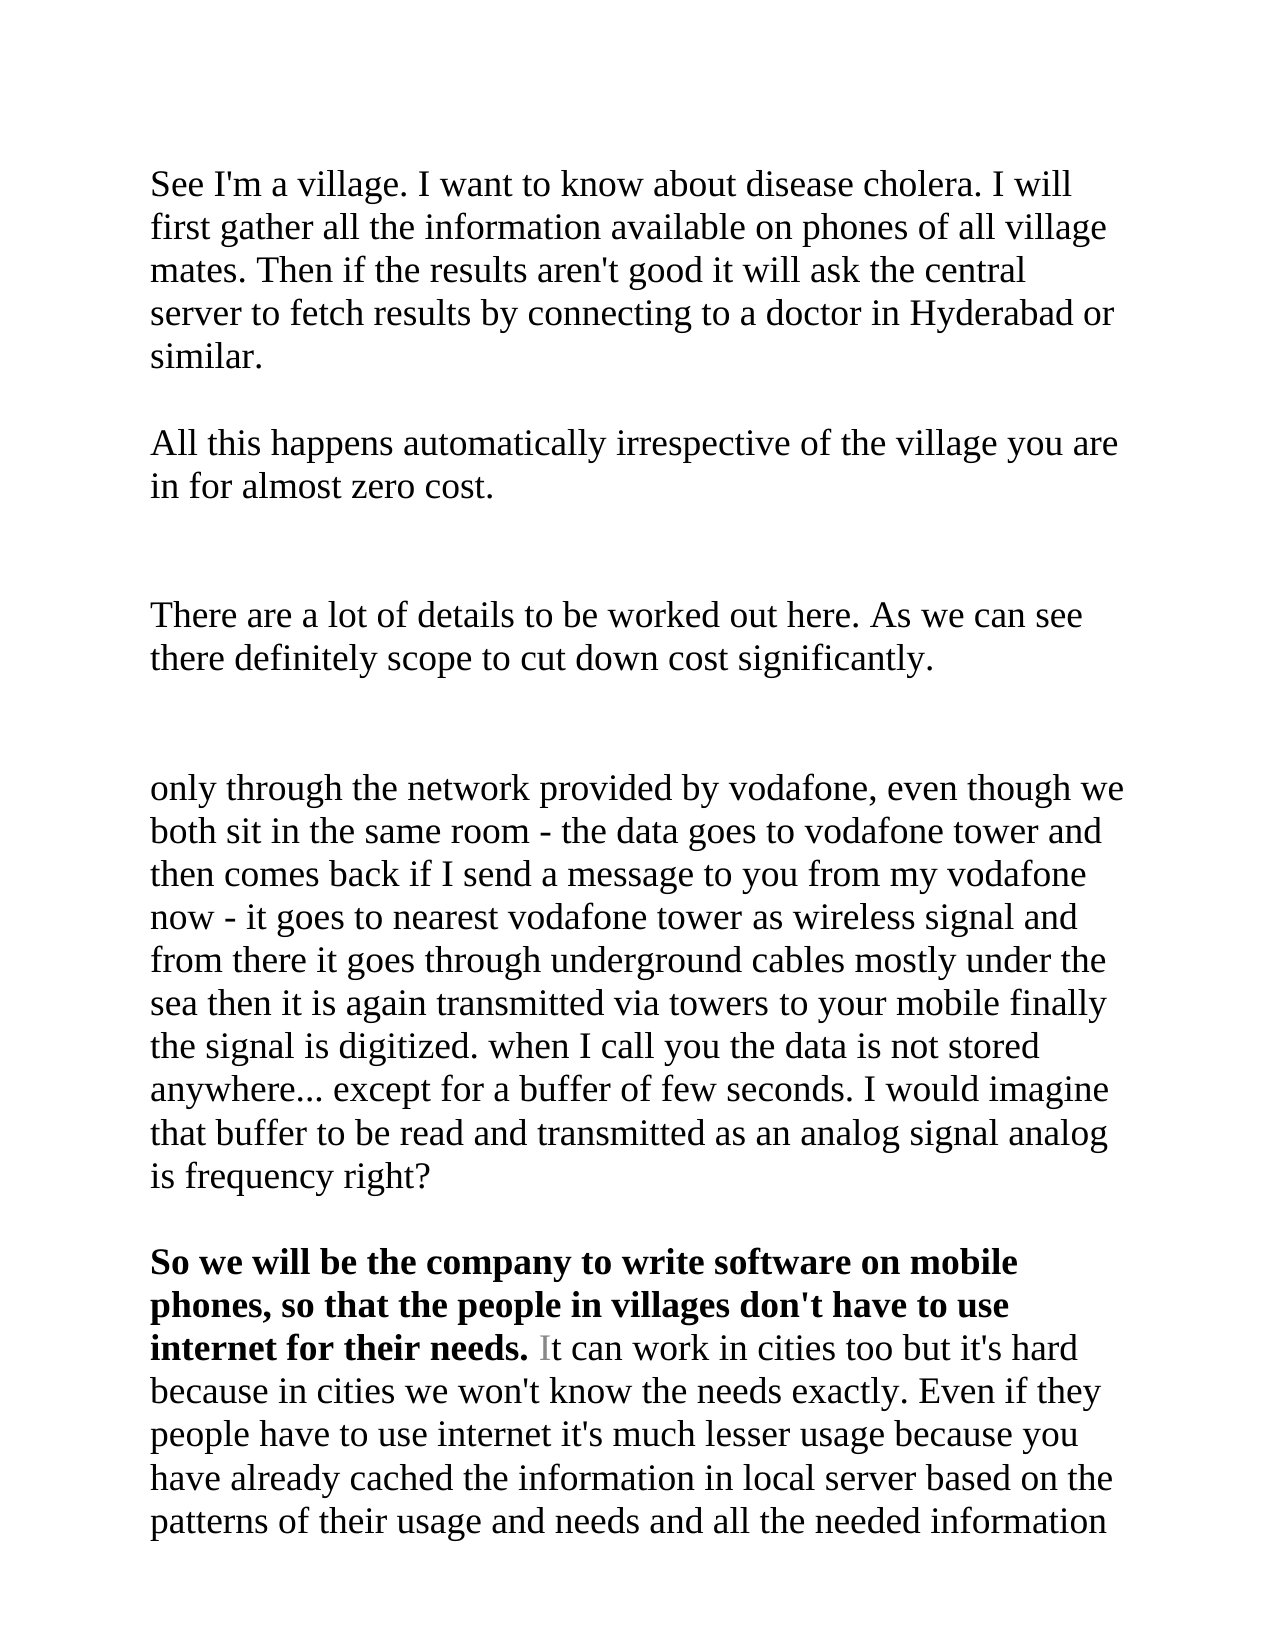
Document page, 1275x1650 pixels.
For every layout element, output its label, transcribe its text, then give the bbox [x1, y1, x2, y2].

text There are a lot of details to be worked out here. As we can see there definitely scope to cut down cost significantly. [150, 592, 1125, 679]
text All this happens automatically irrespective of the village you are in for almost zero cost. [150, 420, 1125, 506]
text only through the network provided by vodafone, even though we both sit in the same room - the data goes to vodafone tower and then comes back if I send a message to you from my vodafone now - it goes to nearest vodafone tower as wireless signal and from there it goes through underground cables mostly under the sea then it is again transmitted via towers to your mobile finally the signal is digitized. when I call you the data is not stored anywhere... except for a buffer of few seconds. I would imagine that buffer to be read and transmitted as an analog signal analog is frequency right? [150, 765, 1125, 1196]
text See I'm a village. I want to know about disease cholera. I will first gather all the information available on phones of all village mates. Then if the results aren't good it will ask the central server to fetch results by connecting to a doctor in Hyderabad or similar. [150, 161, 1125, 377]
text So we will be the company to write software on mobile phones, so that the people in villages don't have to use internet for their needs. It can work in cities too but it's hard because in cities we won't know the needs exactly. Even if they people have to use internet it's much lesser usage because you have already cached the information in local server based on the patterns of their usage and needs and all the needed information [150, 1239, 1125, 1541]
